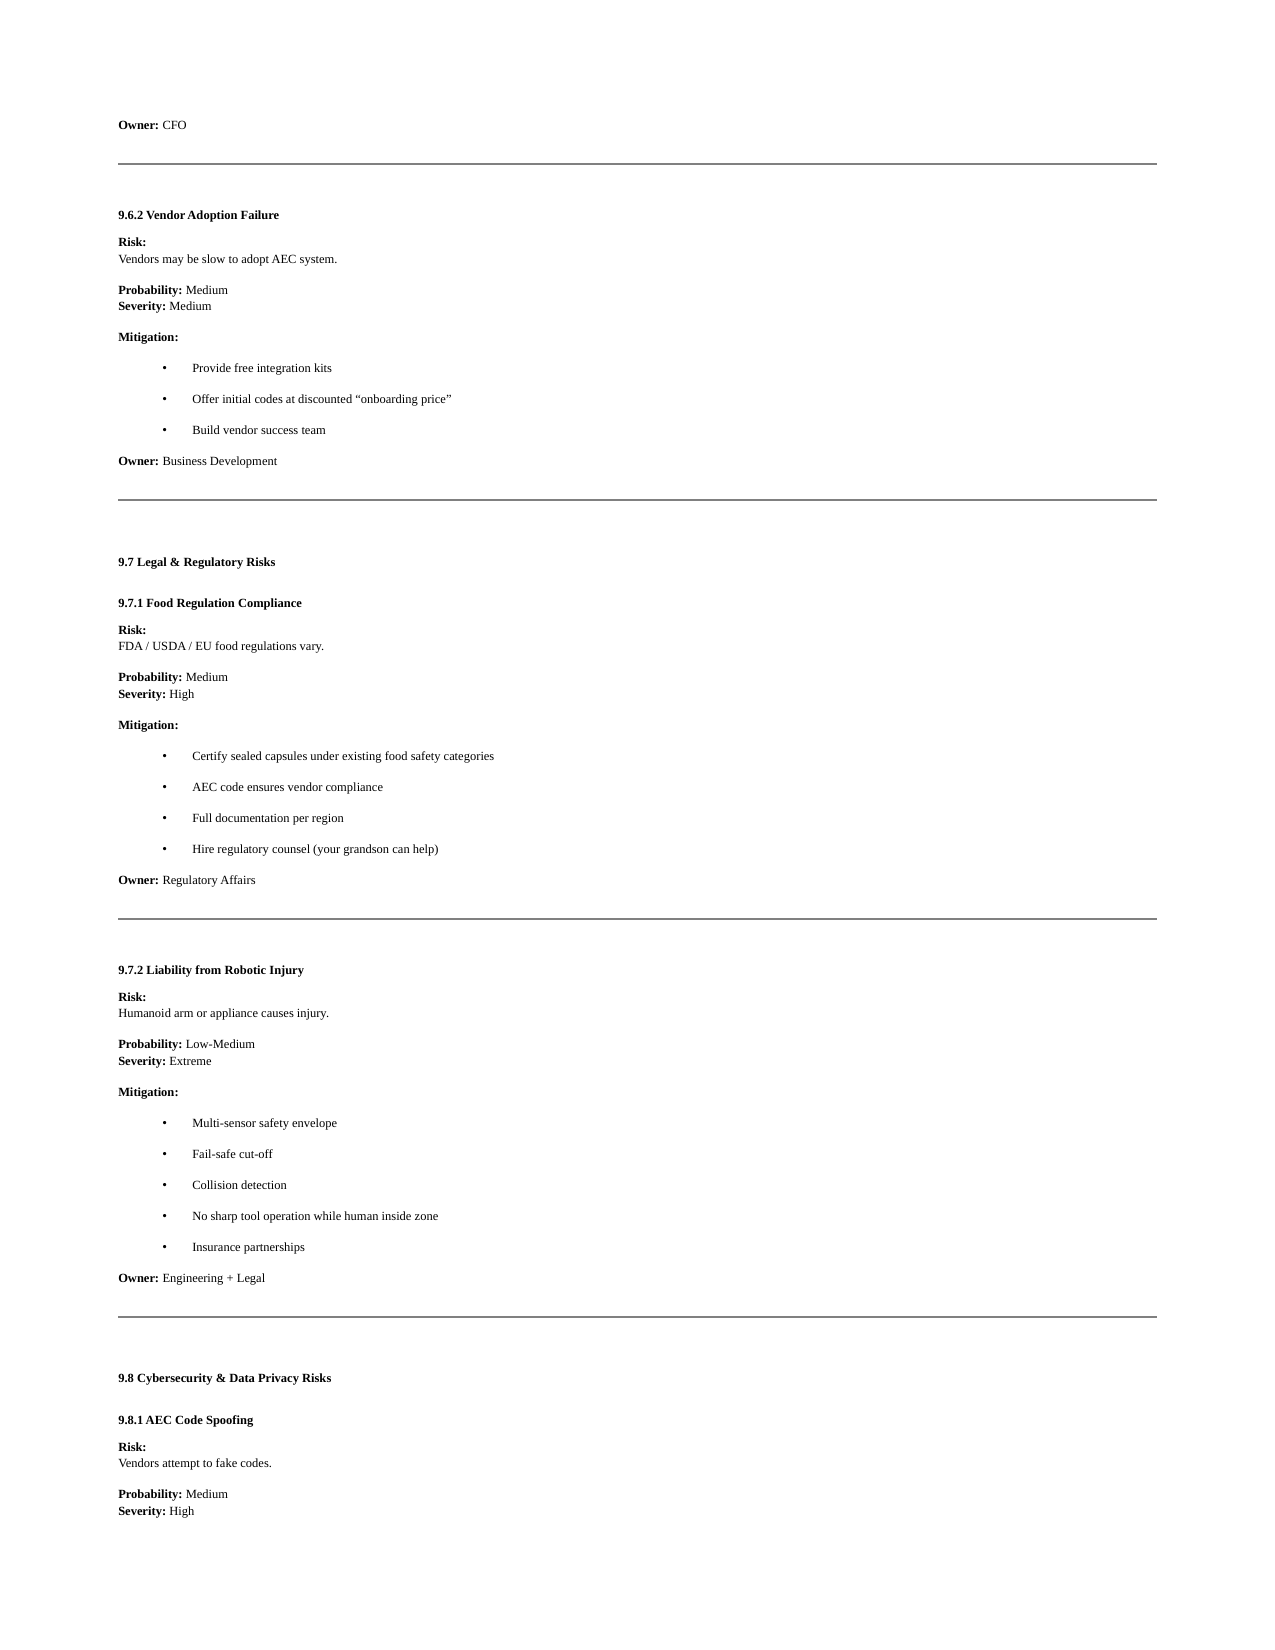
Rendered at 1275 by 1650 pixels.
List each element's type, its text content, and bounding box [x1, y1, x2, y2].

subtitle 9.6.2 Vendor Adoption Failure [118, 208, 1157, 222]
subtitle 9.8 Cybersecurity & Data Privacy Risks [118, 1371, 1157, 1386]
text Owner: Engineering + Legal [118, 1271, 1157, 1285]
text Owner: Business Development [118, 454, 1157, 468]
subtitle 9.7 Legal & Regulatory Risks [118, 554, 1157, 569]
text Mitigation: [118, 718, 1157, 732]
text Risk: Vendors attempt to fake codes. [118, 1439, 1157, 1470]
text Probability: Medium Severity: High [118, 1487, 1157, 1518]
list Certify sealed capsules under existing food safety categories [162, 749, 1157, 763]
list Insurance partnerships [162, 1240, 1157, 1254]
list AEC code ensures vendor compliance [162, 780, 1157, 794]
text Risk: Humanoid arm or appliance causes injury. [118, 990, 1157, 1021]
subtitle 9.8.1 AEC Code Spoofing [118, 1413, 1157, 1427]
text Probability: Medium Severity: Medium [118, 282, 1157, 313]
text Risk: Vendors may be slow to adopt AEC system. [118, 235, 1157, 266]
subtitle 9.7.2 Liability from Robotic Injury [118, 963, 1157, 977]
text Probability: Low-Medium Severity: Extreme [118, 1037, 1157, 1068]
text Owner: Regulatory Affairs [118, 873, 1157, 887]
text Owner: CFO [118, 118, 1157, 132]
list Build vendor success team [162, 423, 1157, 437]
list Multi-sensor safety envelope [162, 1116, 1157, 1130]
list Offer initial codes at discounted “onboarding price” [162, 392, 1157, 406]
list No sharp tool operation while human inside zone [162, 1209, 1157, 1223]
text Mitigation: [118, 1085, 1157, 1099]
text Mitigation: [118, 330, 1157, 344]
list Collision detection [162, 1178, 1157, 1192]
list Provide free integration kits [162, 361, 1157, 375]
list Full documentation per region [162, 811, 1157, 825]
list Fail-safe cut-off [162, 1147, 1157, 1161]
text Probability: Medium Severity: High [118, 670, 1157, 701]
list Hire regulatory counsel (your grandson can help) [162, 842, 1157, 856]
text Risk: FDA / USDA / EU food regulations vary. [118, 623, 1157, 653]
subtitle 9.7.1 Food Regulation Compliance [118, 596, 1157, 610]
